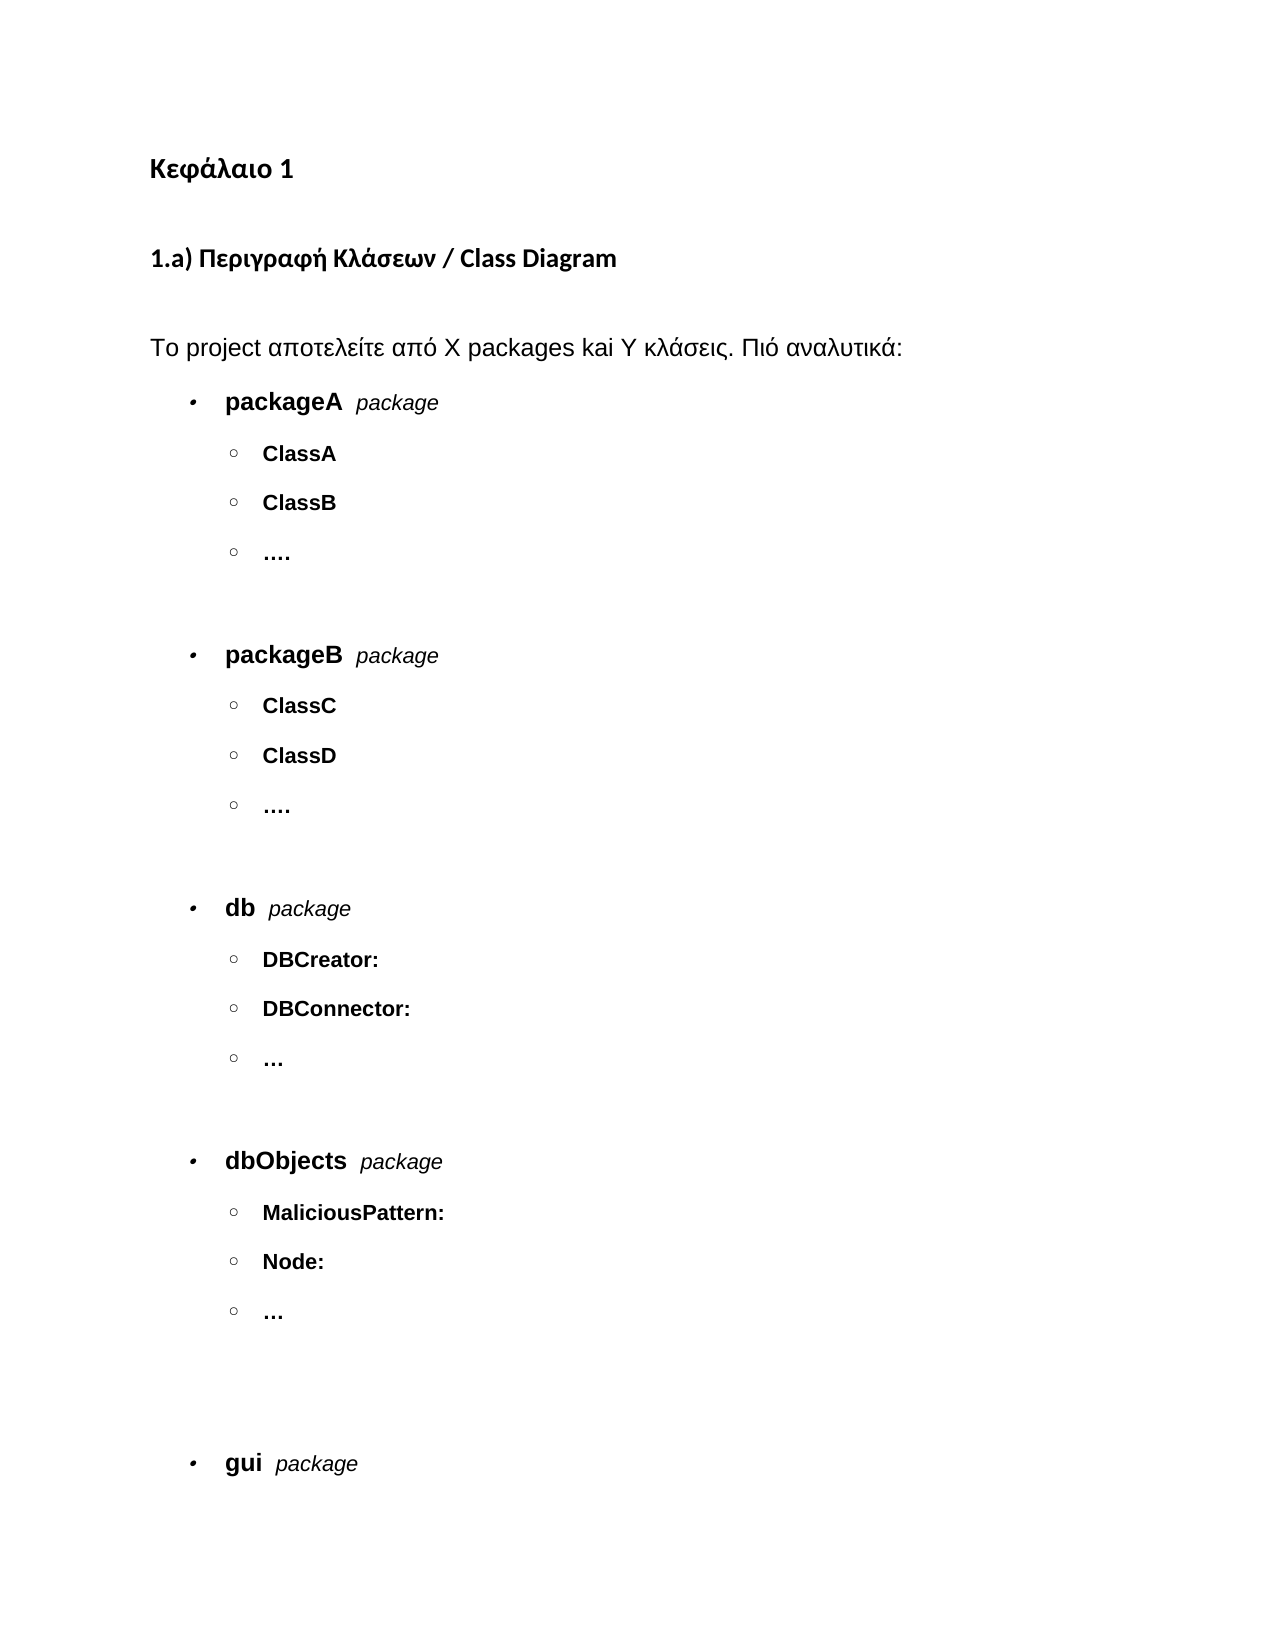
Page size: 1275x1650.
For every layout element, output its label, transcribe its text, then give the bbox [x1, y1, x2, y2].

list MaliciousPattern: [225, 1199, 1125, 1225]
list …. [225, 540, 1125, 565]
list DBConnector: [225, 996, 1125, 1021]
list …. [225, 793, 1125, 818]
list db package [187, 893, 1125, 921]
list ClassA [225, 440, 1125, 466]
list ClassC [225, 693, 1125, 719]
list packageB package [187, 639, 1125, 668]
list … [225, 1299, 1125, 1324]
list gui package [187, 1448, 1125, 1477]
subtitle 1.a) Περιγραφή Κλάσεων / Class Diagram [150, 241, 1125, 274]
subtitle Κεφάλαιο 1 [150, 150, 1125, 186]
list ClassB [225, 490, 1125, 515]
text Το project αποτελείτε από Χ packages kai Υ κλάσεις. Πιό αναλυτικά: [150, 333, 1125, 361]
list dbObjects package [187, 1146, 1125, 1174]
list Node: [225, 1249, 1125, 1274]
list … [225, 1046, 1125, 1071]
list packageA package [187, 387, 1125, 415]
list ClassD [225, 743, 1125, 768]
list DBCreator: [225, 946, 1125, 972]
